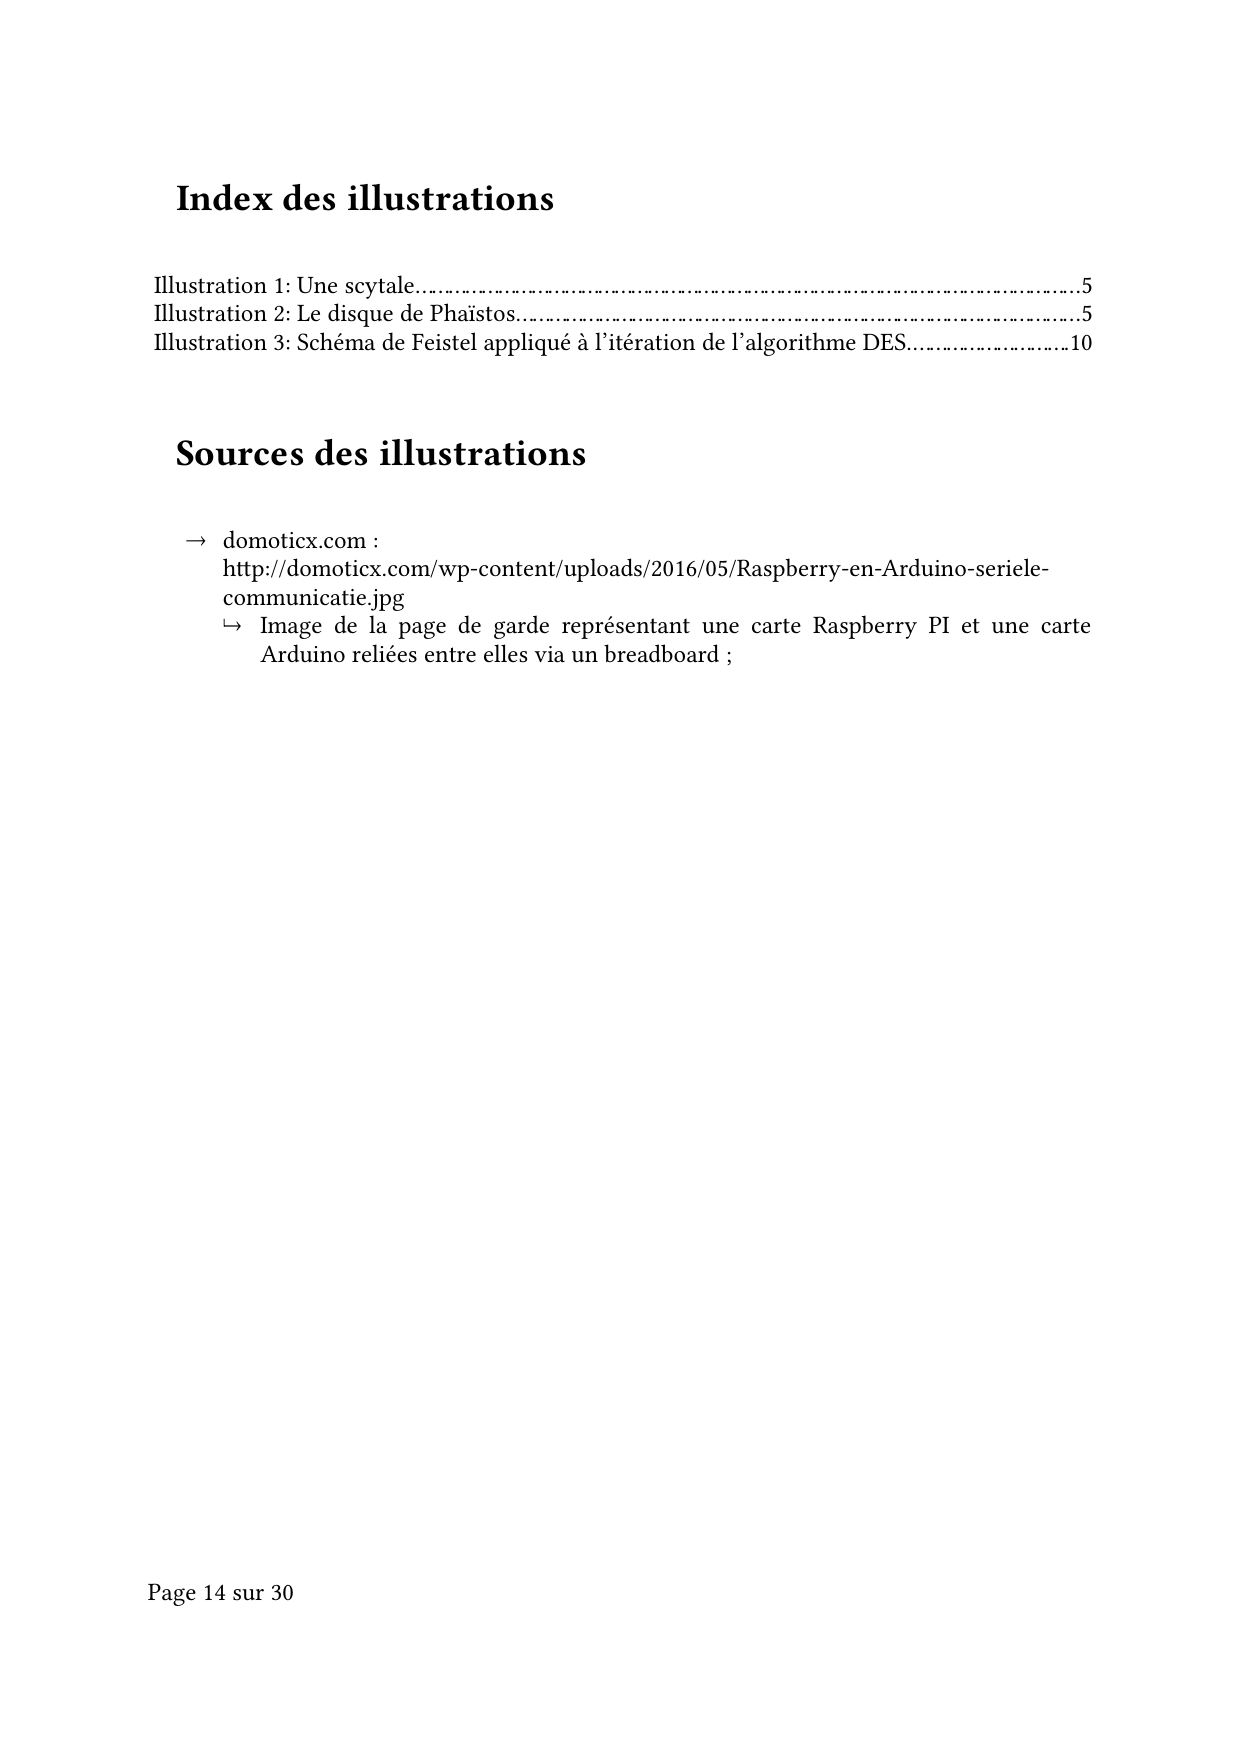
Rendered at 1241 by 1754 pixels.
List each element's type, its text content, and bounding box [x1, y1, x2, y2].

text Illustration 1: Une scytale 5 [148, 271, 1093, 299]
list Image de la page de garde représentant une carte Raspberry PI et une carte Arduino reliées entre elles via un breadboard ; [223, 611, 1093, 668]
subtitle Index des illustrations [148, 177, 1093, 220]
subtitle Sources des illustrations [148, 432, 1093, 475]
text Illustration 2: Le disque de Phaïstos 5 [148, 299, 1093, 328]
list domoticx.com : http://domoticx.com/wp-content/uploads/2016/05/Raspberry-en-Arduino-seriele-communicatie.jpg [185, 526, 1093, 611]
text Illustration 3: Schéma de Feistel appliqué à l’itération de l’algorithme DES. 10 [148, 328, 1093, 356]
